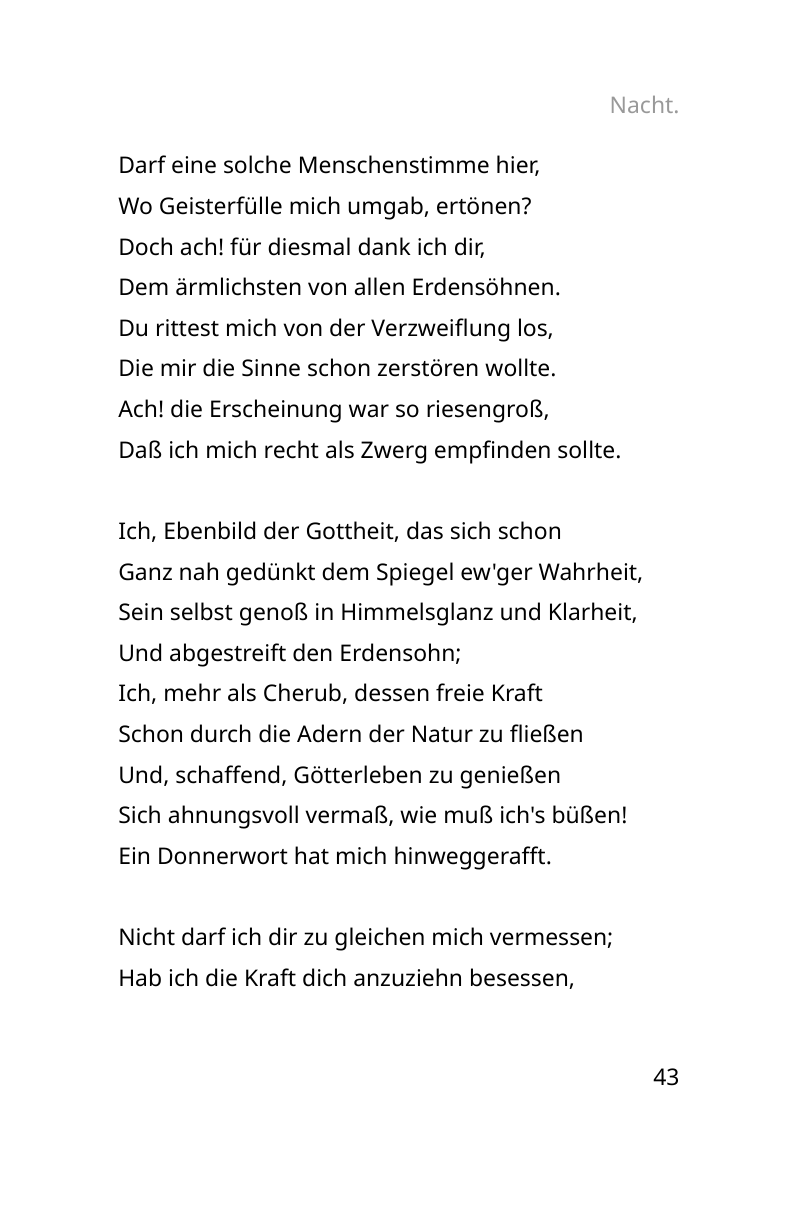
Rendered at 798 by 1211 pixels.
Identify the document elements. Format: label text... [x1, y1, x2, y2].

text Ich, Ebenbild der Gottheit, das sich schon Ganz nah gedünkt dem Spiegel ew'ger Wahrheit, Sein selbst genoß in Himmelsglanz und Klarheit, Und abgestreift den Erdensohn; Ich, mehr als Cherub, dessen freie Kraft Schon durch die Adern der Natur zu fließen Und, schaffend, Götterleben zu genießen Sich ahnungsvoll vermaß, wie muß ich's büßen! Ein Donnerwort hat mich hinweggerafft. [118, 492, 679, 871]
text Nicht darf ich dir zu gleichen mich vermessen; Hab ich die Kraft dich anzuziehn besessen, [118, 898, 679, 993]
text Darf eine solche Menschenstimme hier, Wo Geisterfülle mich umgab, ertönen? Doch ach! für diesmal dank ich dir, Dem ärmlichsten von allen Erdensöhnen. Du rittest mich von der Verzweiflung los, Die mir die Sinne schon zerstören wollte. Ach! die Erscheinung war so riesengroß, Daß ich mich recht als Zwerg empfinden sollte. [118, 149, 679, 465]
